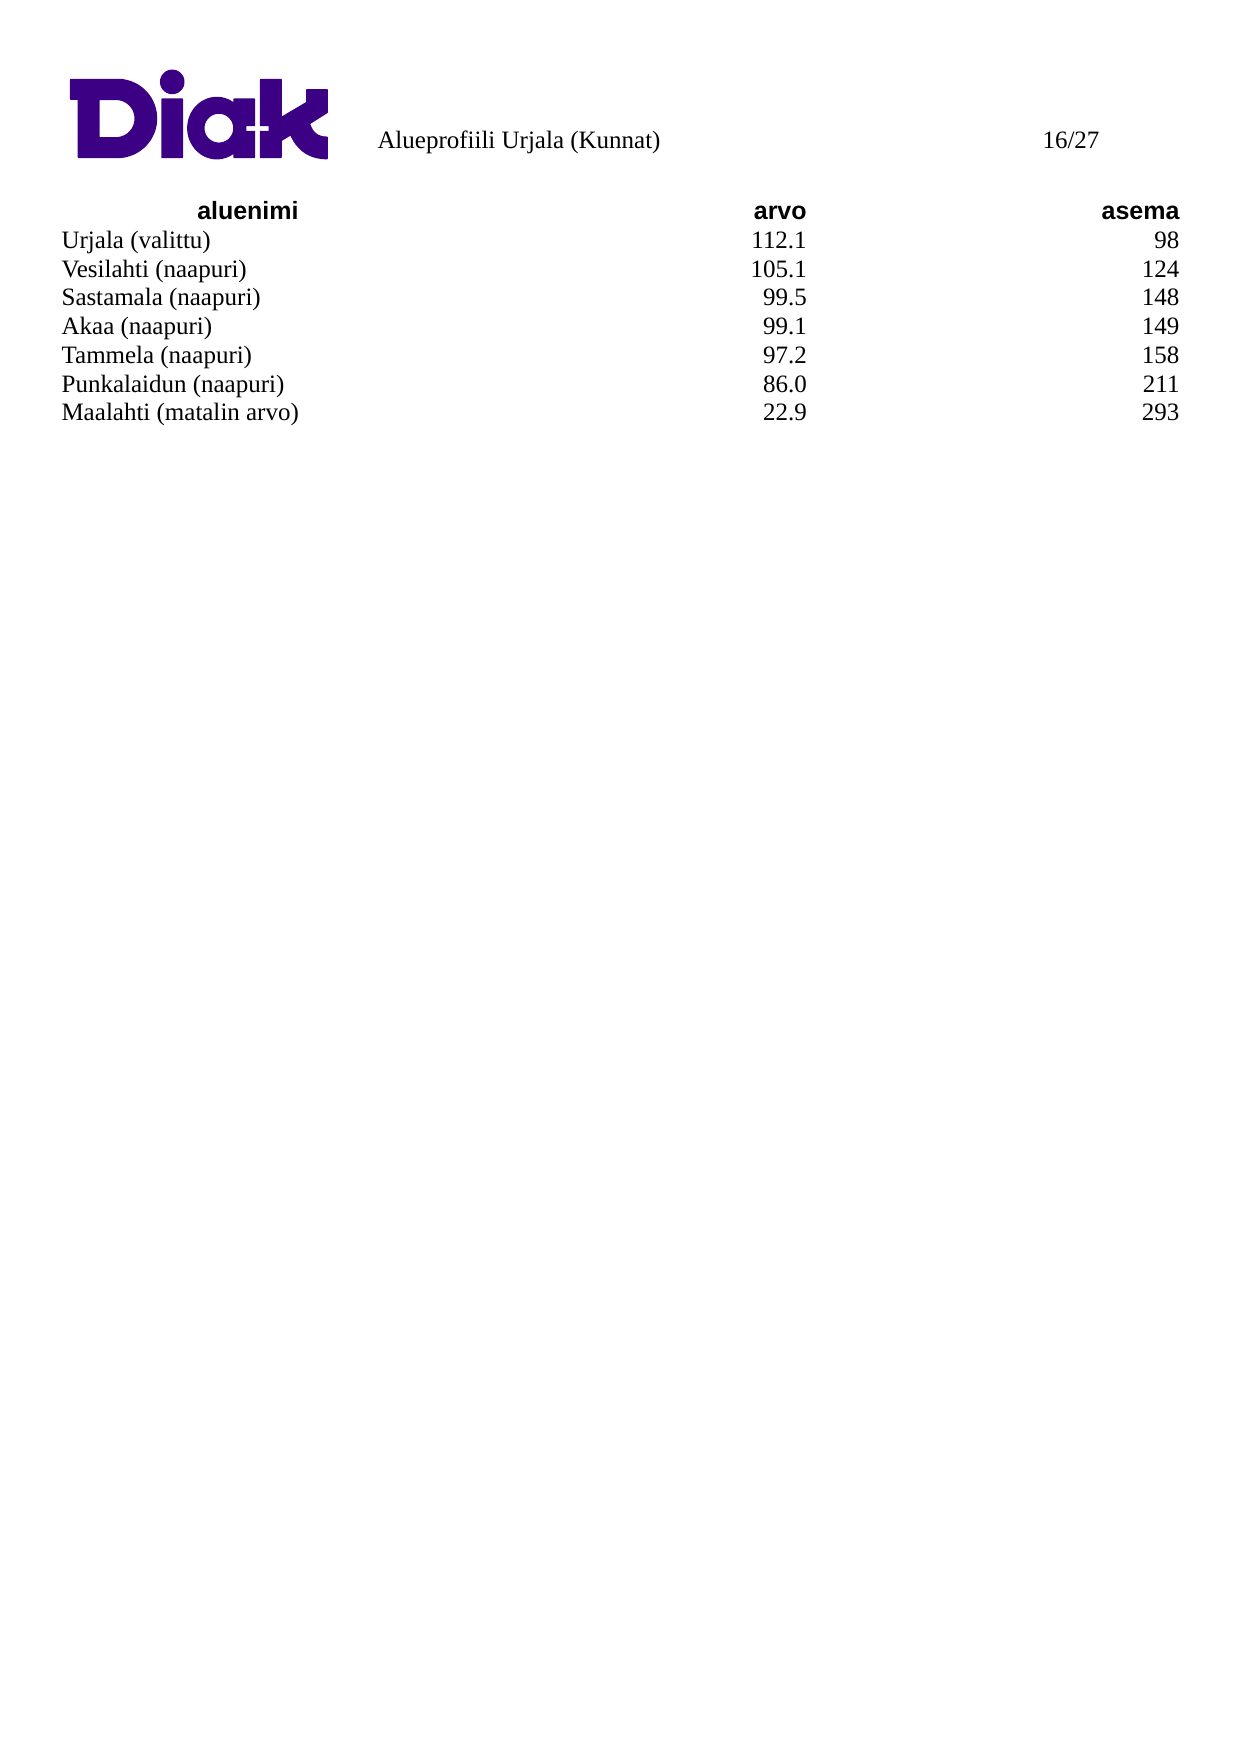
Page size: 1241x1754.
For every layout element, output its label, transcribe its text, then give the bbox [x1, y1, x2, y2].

table_cell Punkalaidun (naapuri) [61, 369, 434, 397]
table_cell 149 [806, 311, 1179, 340]
table_cell 86.0 [434, 369, 806, 397]
table_cell Vesilahti (naapuri) [61, 254, 434, 282]
table_cell 105.1 [434, 254, 806, 282]
table_cell 293 [806, 398, 1179, 426]
table_cell Urjala (valittu) [61, 225, 434, 254]
table_cell 211 [806, 369, 1179, 397]
table_cell 158 [806, 340, 1179, 369]
table_cell 99.1 [434, 311, 806, 340]
table_cell 98 [806, 225, 1179, 254]
table_header aluenimi [61, 196, 434, 225]
table_cell 97.2 [434, 340, 806, 369]
table_cell Maalahti (matalin arvo) [61, 398, 434, 426]
table_cell Akaa (naapuri) [61, 311, 434, 340]
table_cell Tammela (naapuri) [61, 340, 434, 369]
table_cell 99.5 [434, 283, 806, 311]
table_header asema [806, 196, 1179, 225]
table_cell 148 [806, 283, 1179, 311]
table_cell 22.9 [434, 398, 806, 426]
table_header arvo [434, 196, 806, 225]
table_cell Sastamala (naapuri) [61, 283, 434, 311]
table_cell 112.1 [434, 225, 806, 254]
table_cell 124 [806, 254, 1179, 282]
